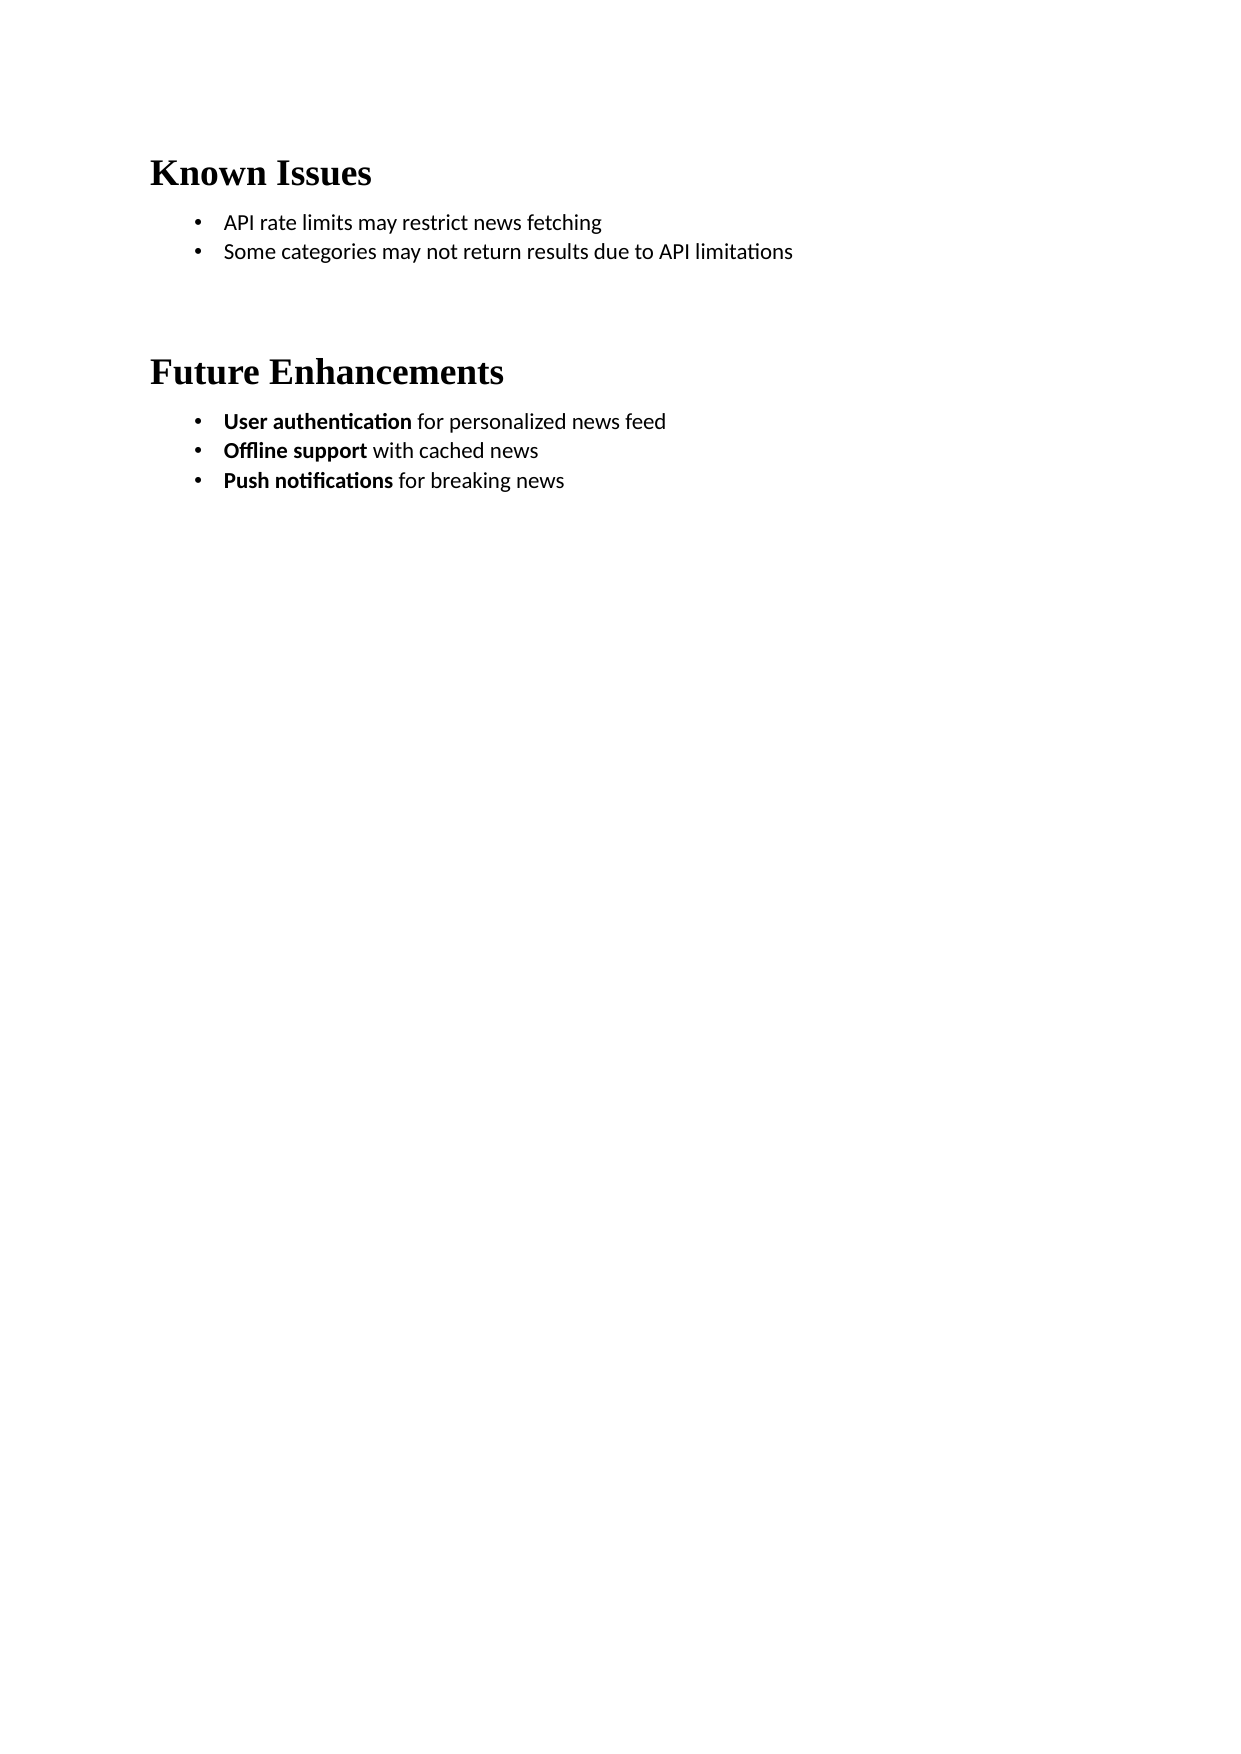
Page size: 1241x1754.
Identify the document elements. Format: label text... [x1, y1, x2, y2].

list API rate limits may restrict news fetching [194, 208, 1090, 236]
subtitle Future Enhancements [150, 349, 1090, 393]
list Push notifications for breaking news [194, 466, 1090, 494]
subtitle Known Issues [150, 150, 1090, 193]
list Offline support with cached news [194, 437, 1090, 464]
list Some categories may not return results due to API limitations [194, 237, 1090, 265]
list User authentication for personalized news feed [194, 407, 1090, 435]
